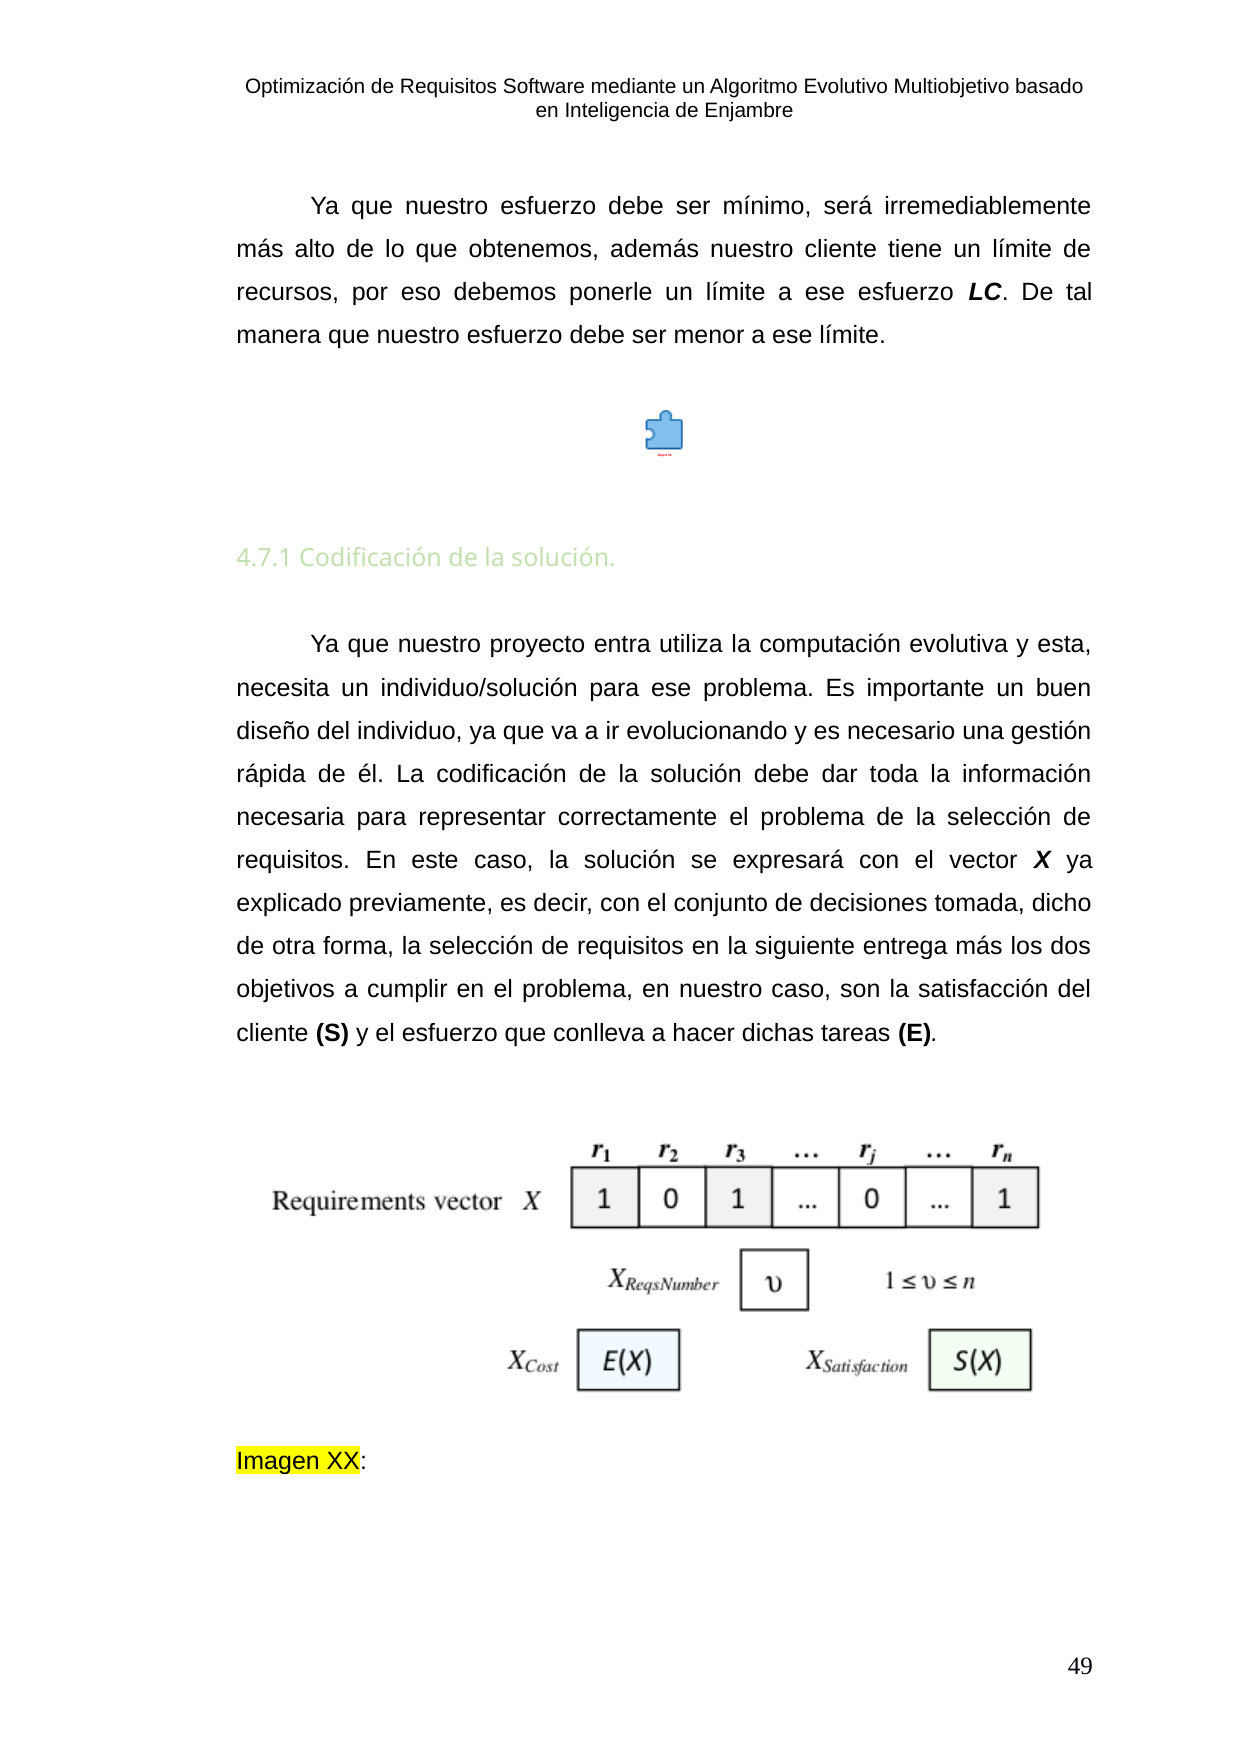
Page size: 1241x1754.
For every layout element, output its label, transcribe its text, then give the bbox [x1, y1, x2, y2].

subtitle 4.7.1 Codificación de la solución. [236, 540, 1092, 574]
text Ya que nuestro esfuerzo debe ser mínimo, será irremediablemente más alto de lo que obtenemos, además nuestro cliente tiene un límite de recursos, por eso debemos ponerle un límite a ese esfuerzo LC. De tal manera que nuestro esfuerzo debe ser menor a ese límite. [236, 191, 1092, 349]
picture [245, 1108, 1091, 1417]
text Ya que nuestro proyecto entra utiliza la computación evolutiva y esta, necesita un individuo/solución para ese problema. Es importante un buen diseño del individuo, ya que va a ir evolucionando y es necesario una gestión rápida de él. La codificación de la solución debe dar toda la información necesaria para representar correctamente el problema de la selección de requisitos. En este caso, la solución se expresará con el vector X ya explicado previamente, es decir, con el conjunto de decisiones tomada, dicho de otra forma, la selección de requisitos en la siguiente entrega más los dos objetivos a cumplir en el problema, en nuestro caso, son la satisfacción del cliente (S) y el esfuerzo que conlleva a hacer dichas tareas (E). [236, 629, 1092, 1046]
text Imagen XX: [236, 1104, 1092, 1474]
